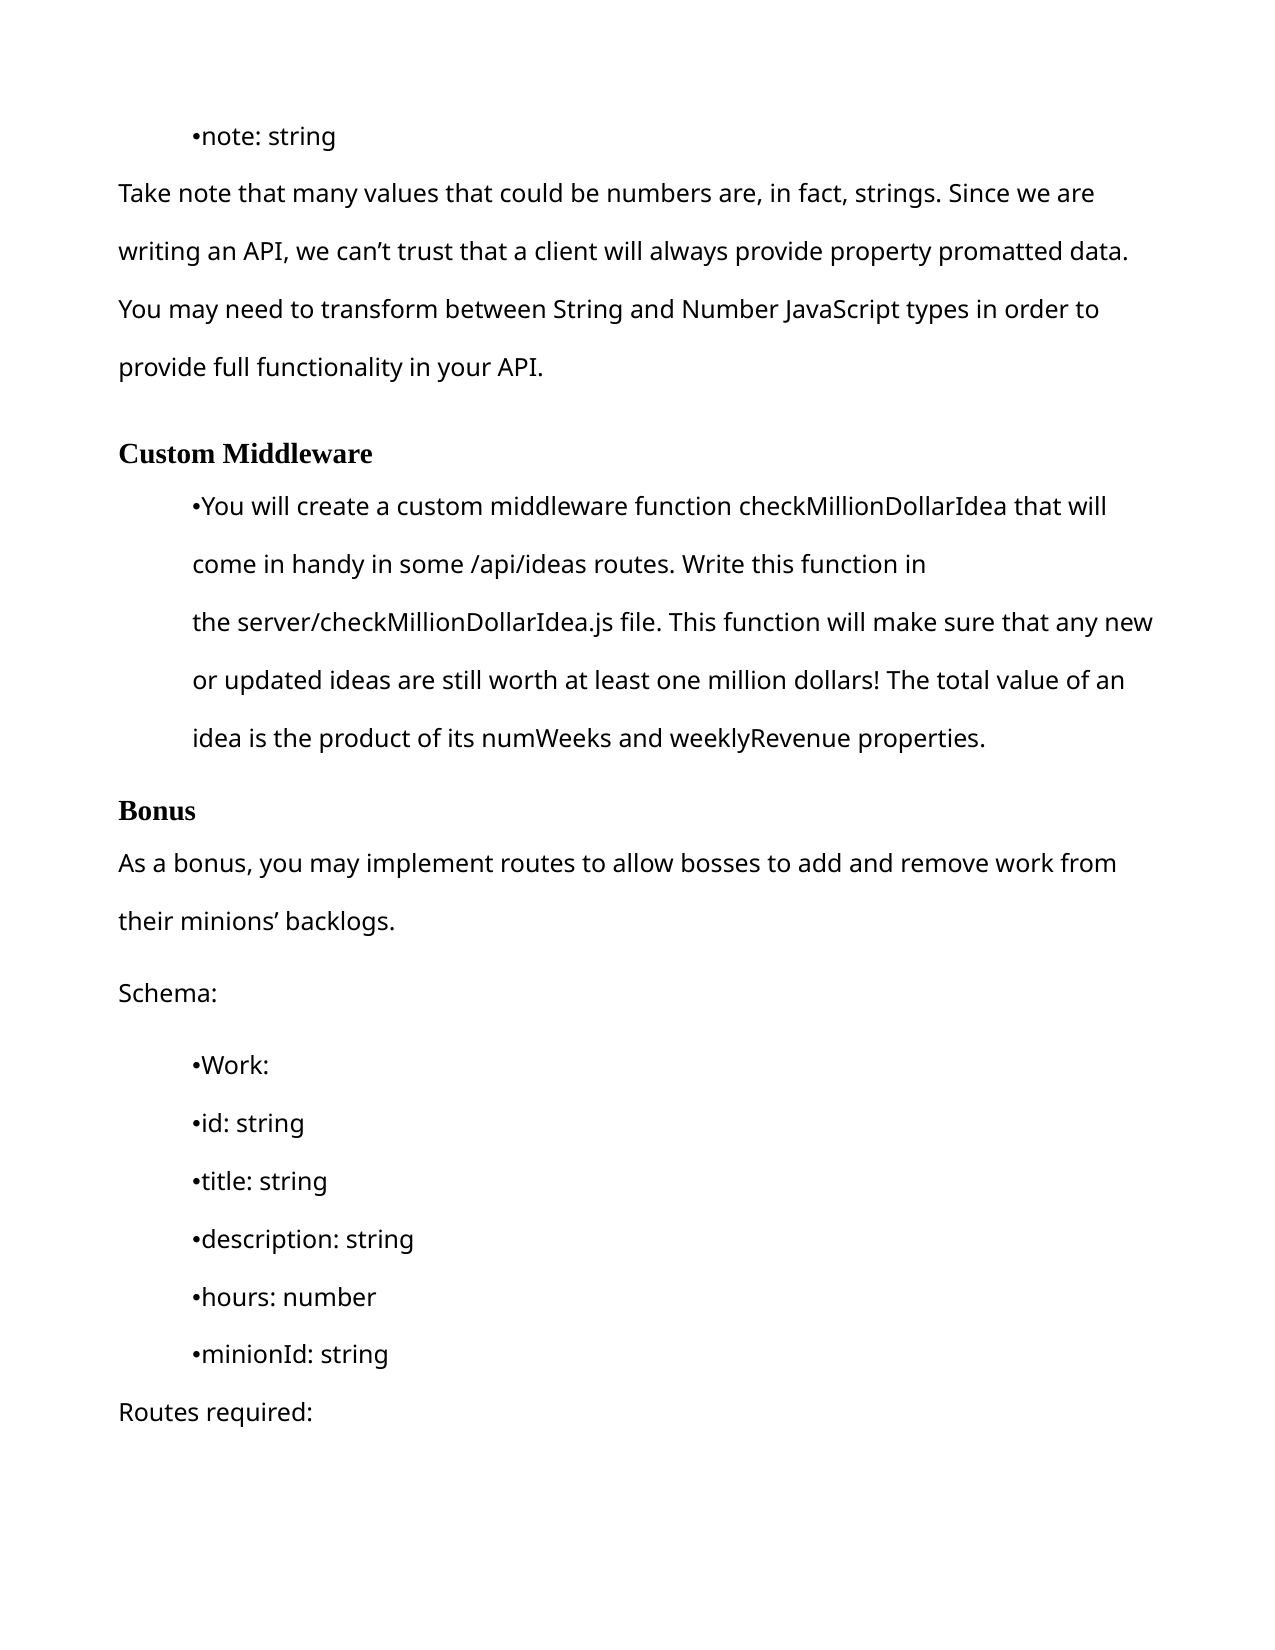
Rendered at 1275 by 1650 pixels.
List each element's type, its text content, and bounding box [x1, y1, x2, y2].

list id: string [118, 1106, 1157, 1140]
text As a bonus, you may implement routes to allow bosses to add and remove work from their minions’ backlogs. [118, 845, 1157, 937]
list Work: [118, 1048, 1157, 1082]
list note: string [118, 118, 1157, 152]
list title: string [118, 1164, 1157, 1198]
text Take note that many values that could be numbers are, in fact, strings. Since we are writing an API, we can’t trust that a client will always provide property promatted data. You may need to transform between String and Number JavaScript types in order to provide full functionality in your API. [118, 176, 1157, 383]
list description: string [118, 1221, 1157, 1256]
list You will create a custom middleware function checkMillionDollarIdea that will come in handy in some /api/ideas routes. Write this function in the server/checkMillionDollarIdea.js file. This function will make sure that any new or updated ideas are still worth at least one million dollars! The total value of an idea is the product of its numWeeks and weeklyRevenue properties. [118, 489, 1157, 754]
list hours: number [118, 1279, 1157, 1313]
subtitle Custom Middleware [118, 436, 1157, 470]
list minionId: string [118, 1337, 1157, 1371]
text Schema: [118, 976, 1157, 1010]
text Routes required: [118, 1395, 1157, 1429]
subtitle Bonus [118, 793, 1157, 826]
